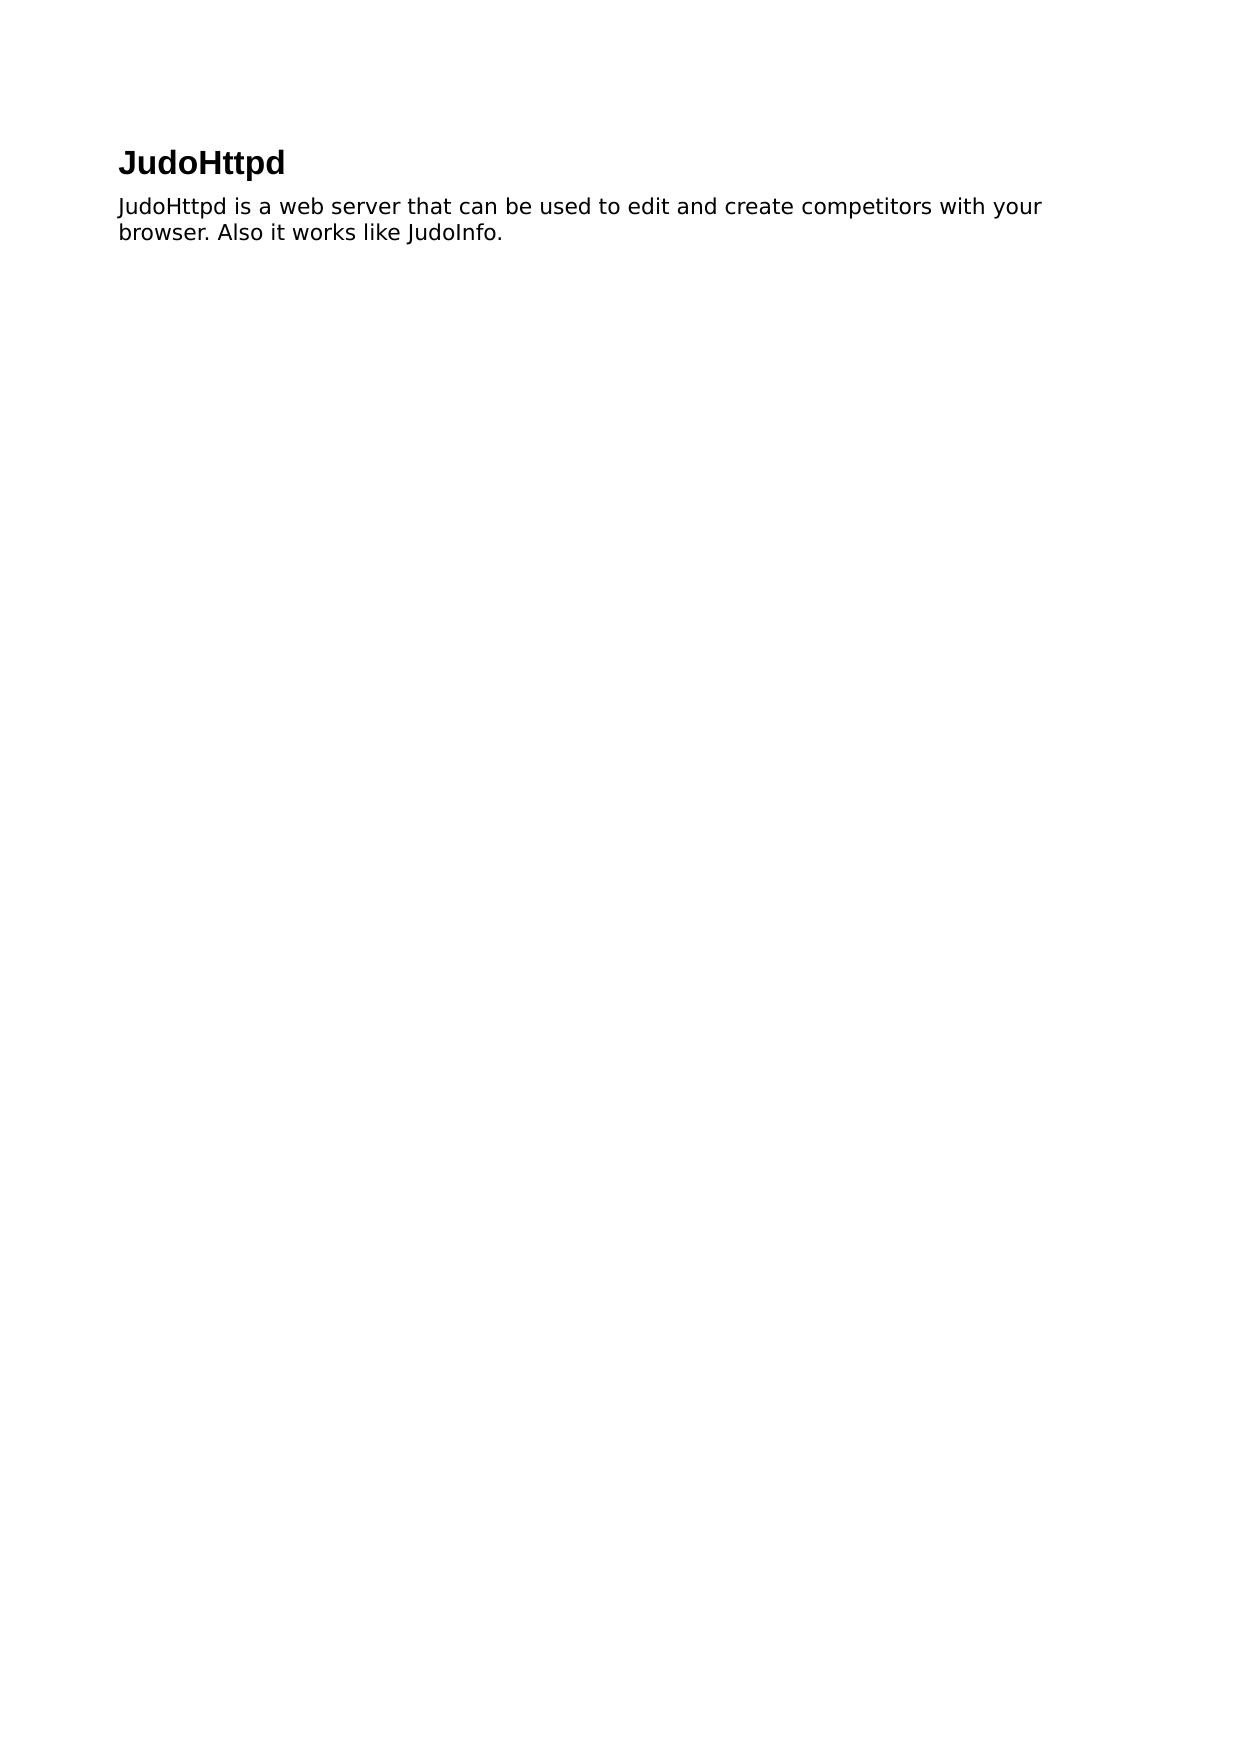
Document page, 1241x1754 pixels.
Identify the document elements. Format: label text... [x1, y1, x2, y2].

subtitle JudoHttpd [118, 143, 1122, 182]
text JudoHttpd is a web server that can be used to edit and create competitors with your browser. Also it works like JudoInfo. [118, 194, 1122, 245]
